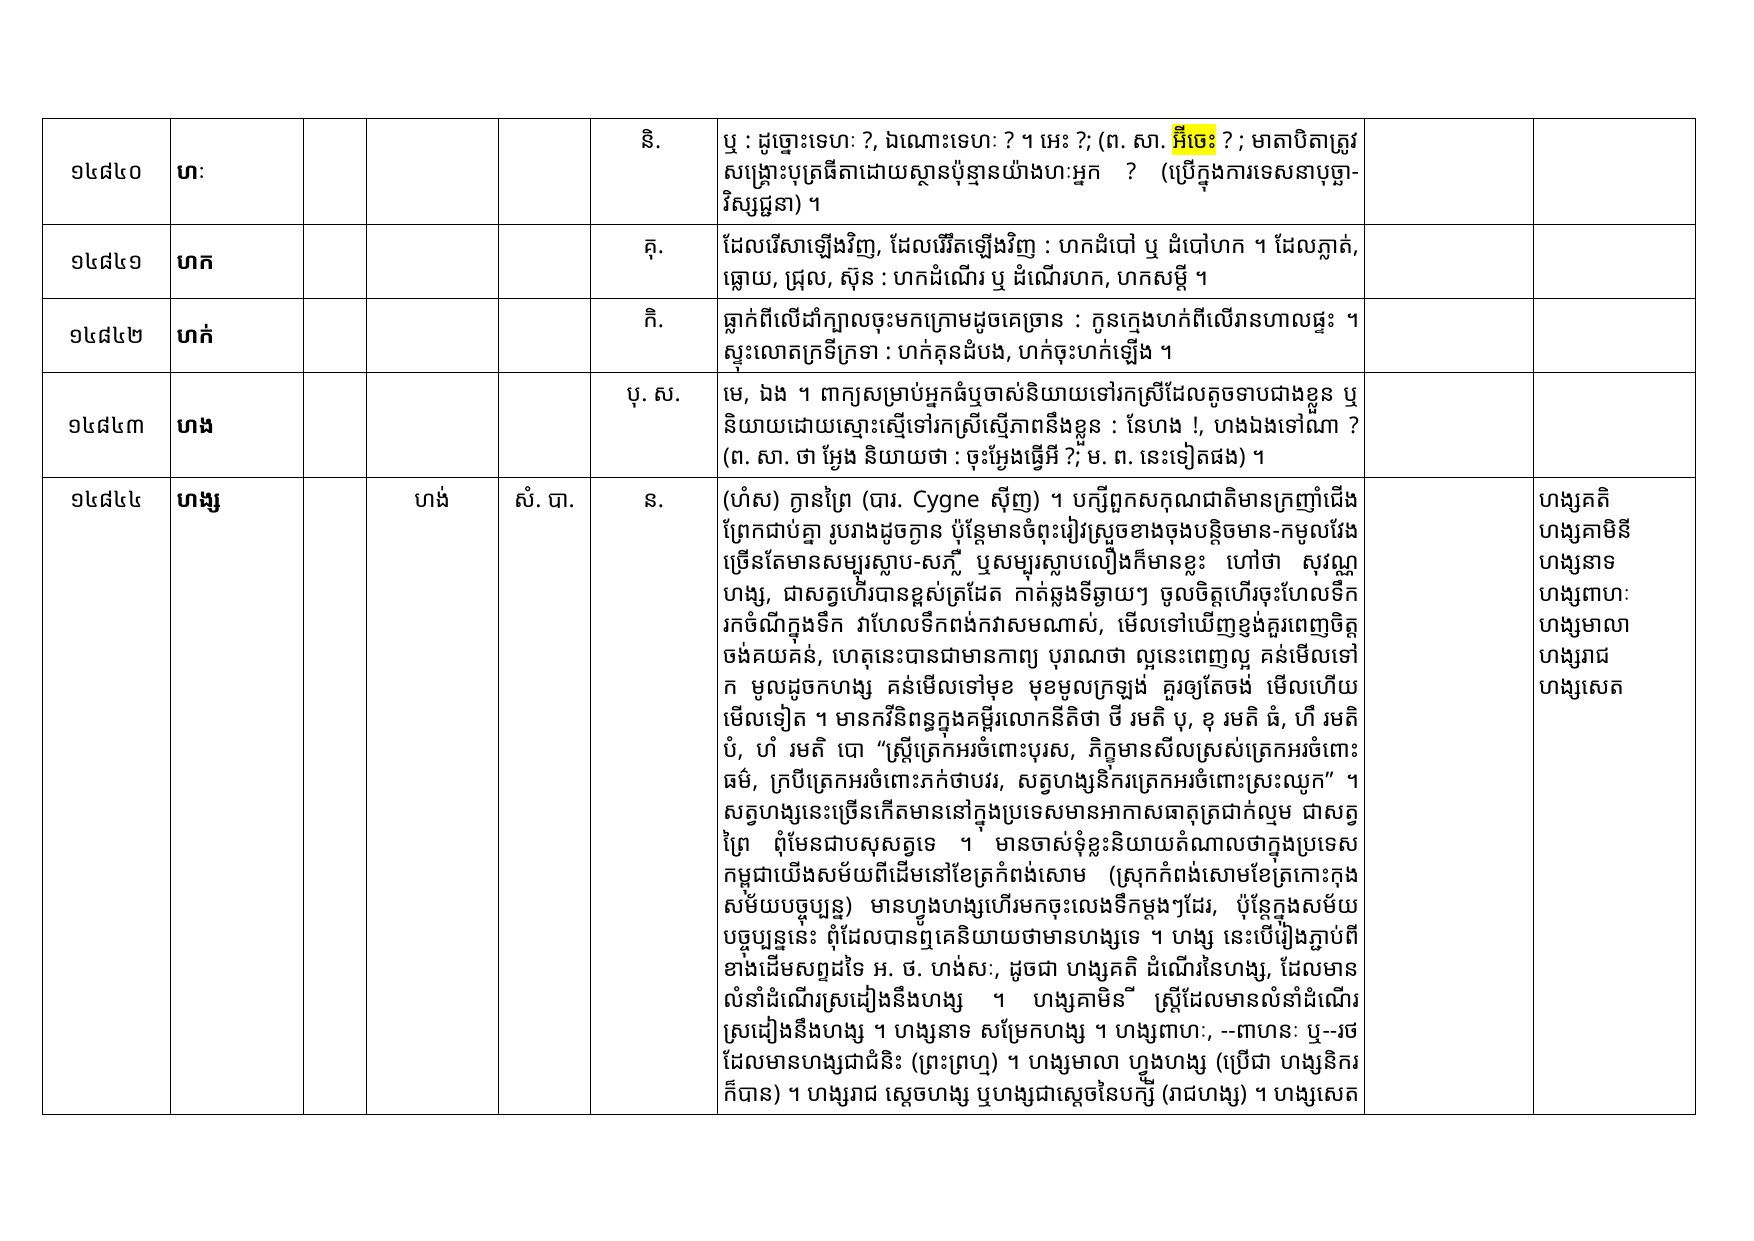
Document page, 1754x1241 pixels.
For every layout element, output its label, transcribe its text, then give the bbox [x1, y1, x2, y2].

table_cell ១៤៨៤០ [43, 119, 170, 223]
table_cell [1534, 119, 1695, 223]
table_cell ១៤៨៤១ [43, 225, 170, 297]
table_cell និ. [591, 119, 717, 223]
table_cell [367, 299, 498, 372]
table_cell [367, 373, 498, 477]
table_cell [304, 225, 366, 297]
table_cell ហង្ស [171, 478, 303, 1113]
table_cell ហក [171, 225, 303, 297]
table_cell [499, 373, 590, 477]
table_cell [304, 119, 366, 223]
table_cell [1534, 373, 1695, 477]
table_cell [1365, 299, 1533, 372]
table_cell ១៤៨៤៣ [43, 373, 170, 477]
table_cell ធ្លាក់​ពី​លើ​ដាំ​ក្បាល​ចុះ​មក​ក្រោម​ដូច​គេ​ច្រាន : កូន​ក្មេង​ហក់​ពី​លើ​រាន​ហាល​ផ្ទះ ។ ស្ទុះ​លោត​ក្រទីក្រទា : ហក់​គុន​ដំបង, ហក់​ចុះ​ហក់​ឡើង ។ [718, 299, 1364, 372]
table_cell [499, 299, 590, 372]
table_cell [499, 119, 590, 223]
table_cell ១៤៨៤៤ [43, 478, 170, 1113]
table_cell សំ. បា. [499, 478, 590, 1113]
table_cell ហង្ស​គតិ ហង្ស​គាមិនី ហង្ស​នាទ ហង្ស​ពាហៈ ហង្ស​មាលា ហង្ស​រាជ ហង្ស​សេត [1534, 478, 1695, 1113]
table_cell [499, 225, 590, 297]
table_cell ដែល​រើ​សា​ឡើង​វិញ, ដែល​រើ​រឹត​ឡើង​វិញ : ហក​ដំបៅ ឬ ដំបៅ​ហក ។ ដែល​ភ្លាត់, ធ្លោយ, ជ្រុល, ស៊ុន : ហក​ដំណើរ ឬ ដំណើរ​ហក, ហក​សម្តី ។ [718, 225, 1364, 297]
table_cell ហង [171, 373, 303, 477]
table_cell ន. [591, 478, 717, 1113]
table_cell ១៤៨៤២ [43, 299, 170, 372]
table_cell [367, 119, 498, 223]
table_cell ហៈ [171, 119, 303, 223]
table_cell [367, 225, 498, 297]
table_cell [304, 373, 366, 477]
table_cell មេ, ឯង ។ ពាក្យ​សម្រាប់​អ្នក​ធំ​ឬ​ចាស់​និយាយ​ទៅ​រក​ស្រី​ដែល​តូច​ទាប​ជាង​ខ្លួន ឬ​និយាយ​ដោយ​ស្មោះ​ស្មើ​ទៅ​រក​ស្រី​ស្មើ​ភាព​នឹង​ខ្លួន : នែ​ហង !, ហង​ឯង​ទៅ​ណា ? (ព. សា. ថា អ្ងែង និយាយ​ថា : ចុះ​អ្ងែង​ធ្វើ​អី ?; ម. ព. នេះ​ទៀត​ផង) ។ [718, 373, 1364, 477]
table_cell កិ. [591, 299, 717, 372]
table_cell [1365, 225, 1533, 297]
table_cell [304, 299, 366, 372]
table_cell [1365, 373, 1533, 477]
table_cell គុ. [591, 225, 717, 297]
table_cell [1365, 478, 1533, 1113]
table_cell [1534, 299, 1695, 372]
table_cell បុ. ស. [591, 373, 717, 477]
table_cell ឬ : ដូច្នោះ​ទេ​ហៈ ?, ឯណោះ​ទេ​ហៈ ? ។ អេះ ?; (ព. សា. អ៊‌ីចេះ ? ; មាតា​បិតា​ត្រូវ​សង្រ្គោះ​បុត្រ​ធីតា​ដោយ​ស្ថាន​ប៉ុន្មាន​យ៉ាង​ហៈ​អ្នក ? (ប្រើ​ក្នុង​ការ​ទេសនា​បុច្ឆា-វិស្សជ្ជនា) ។ [718, 119, 1364, 223]
table_cell [1534, 225, 1695, 297]
table_cell ហង់ [367, 478, 498, 1113]
table_cell ហក់ [171, 299, 303, 372]
table_cell [1365, 119, 1533, 223]
table_cell [304, 478, 366, 1113]
table_cell (ហំស) ក្ងាន​ព្រៃ (បារ. Cygne ស៊ីញ) ។ បក្សី​ពួក​សកុណ​ជាតិ​មាន​ក្រញាំ​ជើង​ព្រែក​ជាប់​គ្នា រូប​រាង​ដូច​ក្ងាន ប៉ុន្តែ​មាន​ចំពុះ​រៀវ​ស្រួច​ខាង​ចុង​បន្តិច​មាន-ក​មូល​វែង ច្រើន​តែ​មាន​សម្បុរ​ស្លាប-ស​ភ្លឺ ឬ​សម្បុរ​ស្លាប​លឿង​ក៏​មាន​ខ្លះ ហៅ​ថា សុវណ្ណ​ហង្ស, ជា​សត្វ​ហើរ​បាន​ខ្ពស់​ត្រដែត កាត់​ឆ្លង​ទី​ឆ្ងាយ​ៗ ចូល​ចិត្ត​ហើរ​ចុះ​ហែល​ទឹក រក​ចំណី​ក្នុង​ទឹក វា​ហែល​ទឹក​ពង់​ក​វា​សម​ណាស់, មើល​ទៅ​ឃើញ​ខ្ញង់​គួរ​ពេញ​ចិត្ត​ចង់​គយ​គន់, ហេតុ​នេះ​បាន​ជា​មាន​កាព្យ បុរាណ​ថា ល្អ​នេះ​ពេញ​ល្អ គន់​មើល​ទៅ​ក មូល​ដូច​ក​ហង្ស គន់​មើល​ទៅ​មុខ មុខ​មូល​ក្រឡង់ គួរ​ឲ្យ​តែ​ចង់ មើល​ហើយ​មើល​ទៀត ។ មាន​កវី​និពន្ធ​ក្នុង​គម្ពីរ​លោកនីតិ​ថា ថី រមតិ បុ, ខុ រមតិ ធំ, ហឹ រមតិ បំ, ហំ រមតិ បោ “ស្រ្តី​ត្រេកអរ​ចំពោះ​បុរស, ភិក្ខុ​មាន​សីល​ស្រស់​ត្រេកអរ​ចំពោះ​ធម៌, ក្របី​ត្រេកអរ​ចំពោះ​ភក់​ថា​បវរ, សត្វ​ហង្ស​និករ​ត្រេកអរ​ចំពោះ​ស្រះ​ឈូក” ។ សត្វ​ហង្ស​នេះ​ច្រើន​កើត​មាន​នៅ​ក្នុង​ប្រទេស​មាន​អាកាស​ធាតុ​ត្រជាក់​ល្មម ជា​សត្វ​ព្រៃ ពុំ​មែន​ជា​បសុ​សត្វ​ទេ ។ មាន​ចាស់​ទុំ​ខ្លះ​និយាយ​តំណាល​ថា​ក្នុង​ប្រទេស​កម្ពុជា​យើង​សម័យ​ពី​ដើម​នៅ​ខែត្រ​កំពង់សោម (ស្រុក​កំពង់សោម​ខែត្រ​កោះកុង​សម័យ​បច្ចុប្បន្ន) មាន​ហ្វូង​ហង្ស​ហើរ​មក​ចុះ​លេង​ទឹក​ម្តង​ៗ​ដែរ, ប៉ុន្តែ​ក្នុង​សម័យ​បច្ចុប្បន្ន​នេះ ពុំ​ដែល​បាន​ឮ​គេ​និយាយ​ថា​មាន​ហង្ស​ទេ ។ ហង្ស នេះ​បើ​រៀង​ភ្ជាប់​ពី​ខាង​ដើម​សព្ទ​ដទៃ អ. ថ. ហង់សៈ, ដូច​ជា ហង្ស​គតិ ដំណើរ​នៃ​ហង្ស, ដែល​មាន​លំនាំ​ដំណើរ​ស្រដៀង​នឹង​ហង្ស ។ ហង្ស​គាមិនី ស្រ្តី​ដែល​មាន​លំនាំ​ដំណើរ​ស្រដៀង​នឹង​ហង្ស ។ ហង្ស​នាទ សម្រែក​ហង្ស ។ ហង្ស​ពាហៈ, --ពាហនៈ ឬ--រថ ដែល​មាន​ហង្ស​ជា​ជំនិះ (ព្រះ​ព្រហ្ម) ។ ហង្ស​មាលា ហ្វូង​ហង្ស (ប្រើ​ជា ហង្ស​និករ ក៏​បាន) ។ ហង្ស​រាជ ស្តេច​ហង្ស ឬ​ហង្ស​ជា​ស្តេច​នៃ​បក្សី (រាជ​ហង្ស) ។ ហង្ស​សេត ឬ ហង្ស​ស្វេត ស​ដូច​សម្បុរ​ស្លាប​ហង្ស ។ល។ [718, 478, 1364, 1113]
